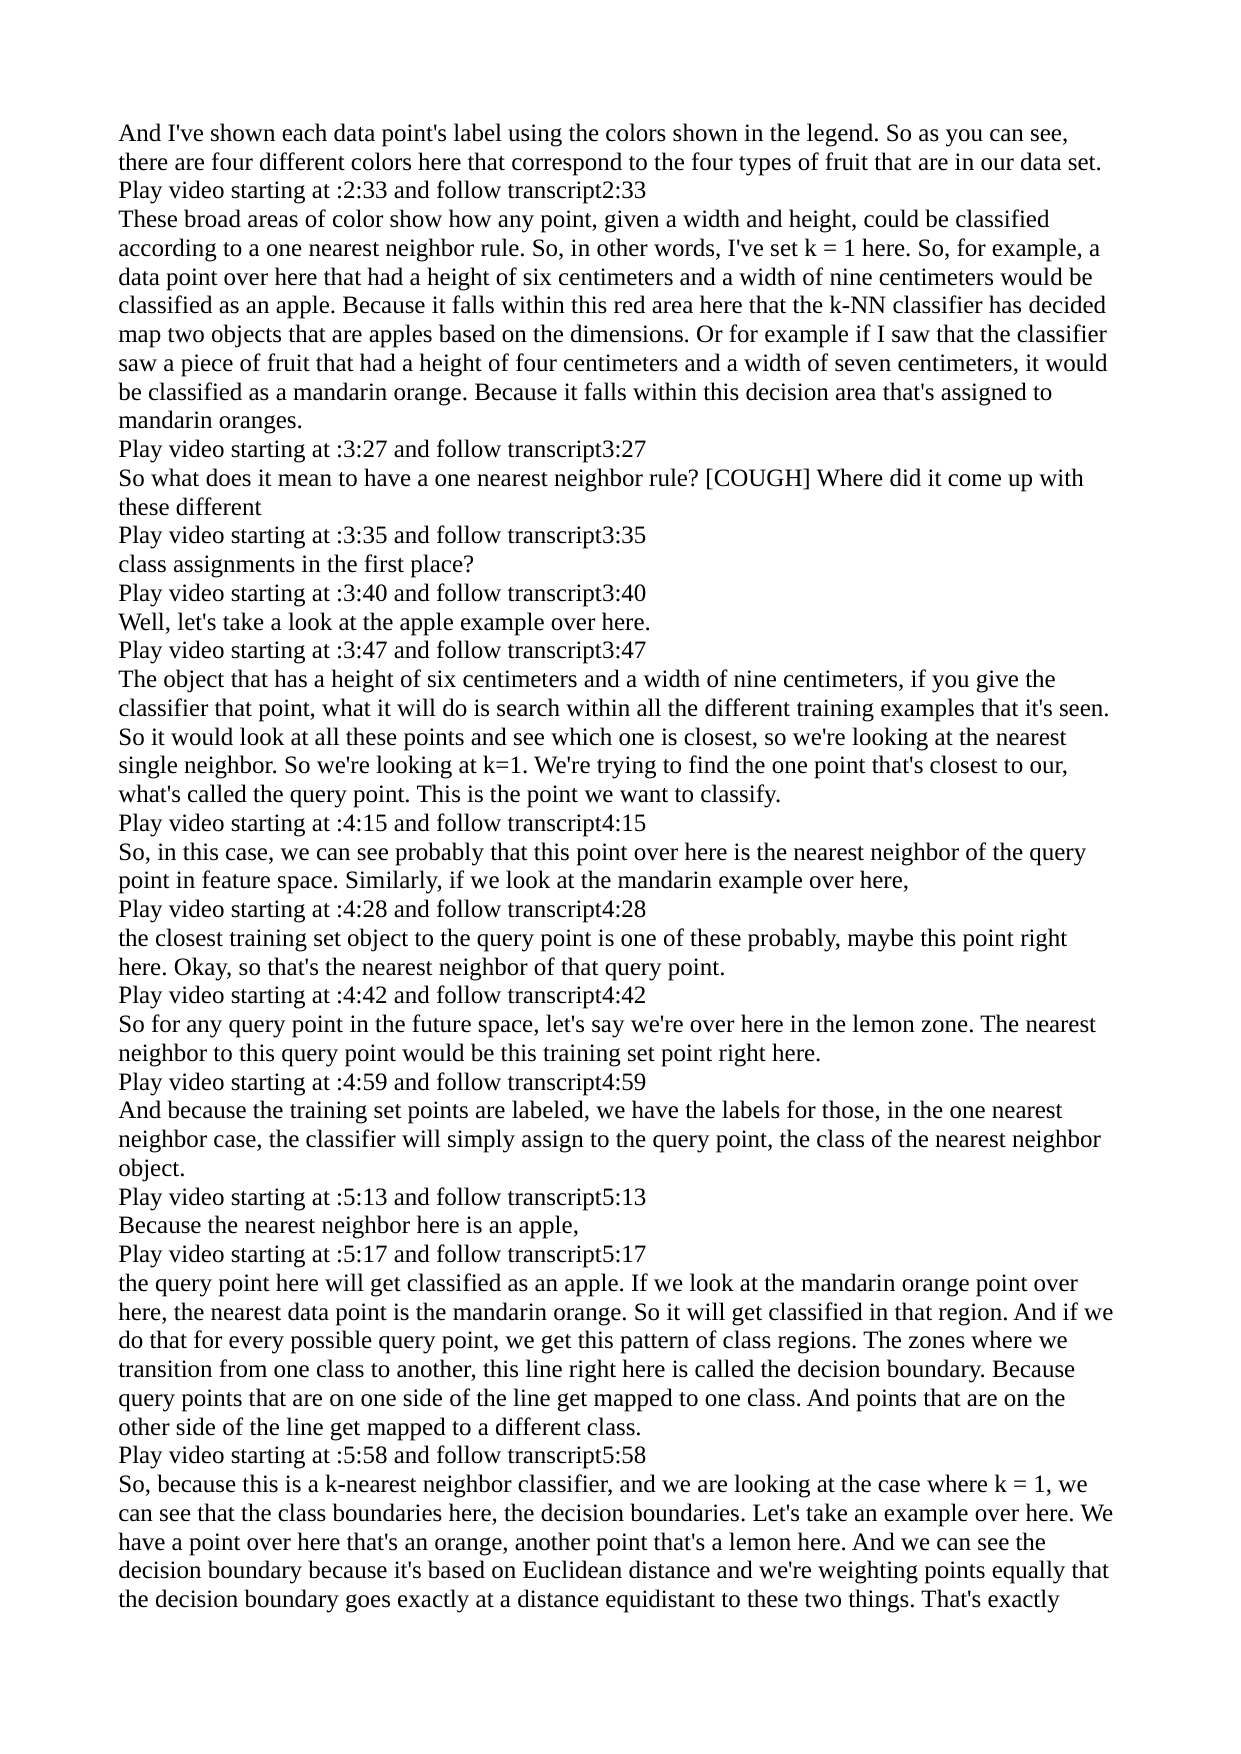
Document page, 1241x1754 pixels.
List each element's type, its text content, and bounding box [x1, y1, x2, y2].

text The object that has a height of six centimeters and a width of nine centimeters, if you give the classifier that point, what it will do is search within all the different training examples that it's seen. So it would look at all these points and see which one is closest, so we're looking at the nearest single neighbor. So we're looking at k=1. We're trying to find the one point that's closest to our, what's called the query point. This is the point we want to classify. [118, 664, 1122, 808]
text Play video starting at :3:27 and follow transcript3:27 [118, 434, 1122, 463]
text So, because this is a k-nearest neighbor classifier, and we are looking at the case where k = 1, we can see that the class boundaries here, the decision boundaries. Let's take an example over here. We have a point over here that's an orange, another point that's a lemon here. And we can see the decision boundary because it's based on Euclidean distance and we're weighting points equally that the decision boundary goes exactly at a distance equidistant to these two things. That's exactly [118, 1469, 1122, 1613]
text Play video starting at :4:42 and follow transcript4:42 [118, 981, 1122, 1009]
text Play video starting at :4:28 and follow transcript4:28 [118, 894, 1122, 923]
text the query point here will get classified as an apple. If we look at the mandarin orange point over here, the nearest data point is the mandarin orange. So it will get classified in that region. And if we do that for every possible query point, we get this pattern of class regions. The zones where we transition from one class to another, this line right here is called the decision boundary. Because query points that are on one side of the line get mapped to one class. And points that are on the other side of the line get mapped to a different class. [118, 1268, 1122, 1441]
text Play video starting at :5:13 and follow transcript5:13 [118, 1182, 1122, 1211]
text Play video starting at :2:33 and follow transcript2:33 [118, 176, 1122, 204]
text So what does it mean to have a one nearest neighbor rule? [COUGH] Where did it come up with these different [118, 463, 1122, 521]
text These broad areas of color show how any point, given a width and height, could be classified according to a one nearest neighbor rule. So, in other words, I've set k = 1 here. So, for example, a data point over here that had a height of six centimeters and a width of nine centimeters would be classified as an apple. Because it falls within this red area here that the k-NN classifier has decided map two objects that are apples based on the dimensions. Or for example if I saw that the classifier saw a piece of fruit that had a height of four centimeters and a width of seven centimeters, it would be classified as a mandarin orange. Because it falls within this decision area that's assigned to mandarin oranges. [118, 204, 1122, 434]
text Play video starting at :5:17 and follow transcript5:17 [118, 1239, 1122, 1268]
text So, in this case, we can see probably that this point over here is the nearest neighbor of the query point in feature space. Similarly, if we look at the mandarin example over here, [118, 837, 1122, 894]
text Play video starting at :3:40 and follow transcript3:40 [118, 578, 1122, 607]
text Play video starting at :4:15 and follow transcript4:15 [118, 808, 1122, 837]
text Because the nearest neighbor here is an apple, [118, 1211, 1122, 1239]
text Well, let's take a look at the apple example over here. [118, 607, 1122, 636]
text class assignments in the first place? [118, 549, 1122, 578]
text Play video starting at :5:58 and follow transcript5:58 [118, 1441, 1122, 1469]
text And because the training set points are labeled, we have the labels for those, in the one nearest neighbor case, the classifier will simply assign to the query point, the class of the nearest neighbor object. [118, 1096, 1122, 1182]
text And I've shown each data point's label using the colors shown in the legend. So as you can see, there are four different colors here that correspond to the four types of fruit that are in our data set. [118, 118, 1122, 176]
text So for any query point in the future space, let's say we're over here in the lemon zone. The nearest neighbor to this query point would be this training set point right here. [118, 1009, 1122, 1067]
text the closest training set object to the query point is one of these probably, maybe this point right here. Okay, so that's the nearest neighbor of that query point. [118, 923, 1122, 981]
text Play video starting at :3:47 and follow transcript3:47 [118, 636, 1122, 664]
text Play video starting at :4:59 and follow transcript4:59 [118, 1067, 1122, 1096]
text Play video starting at :3:35 and follow transcript3:35 [118, 521, 1122, 549]
